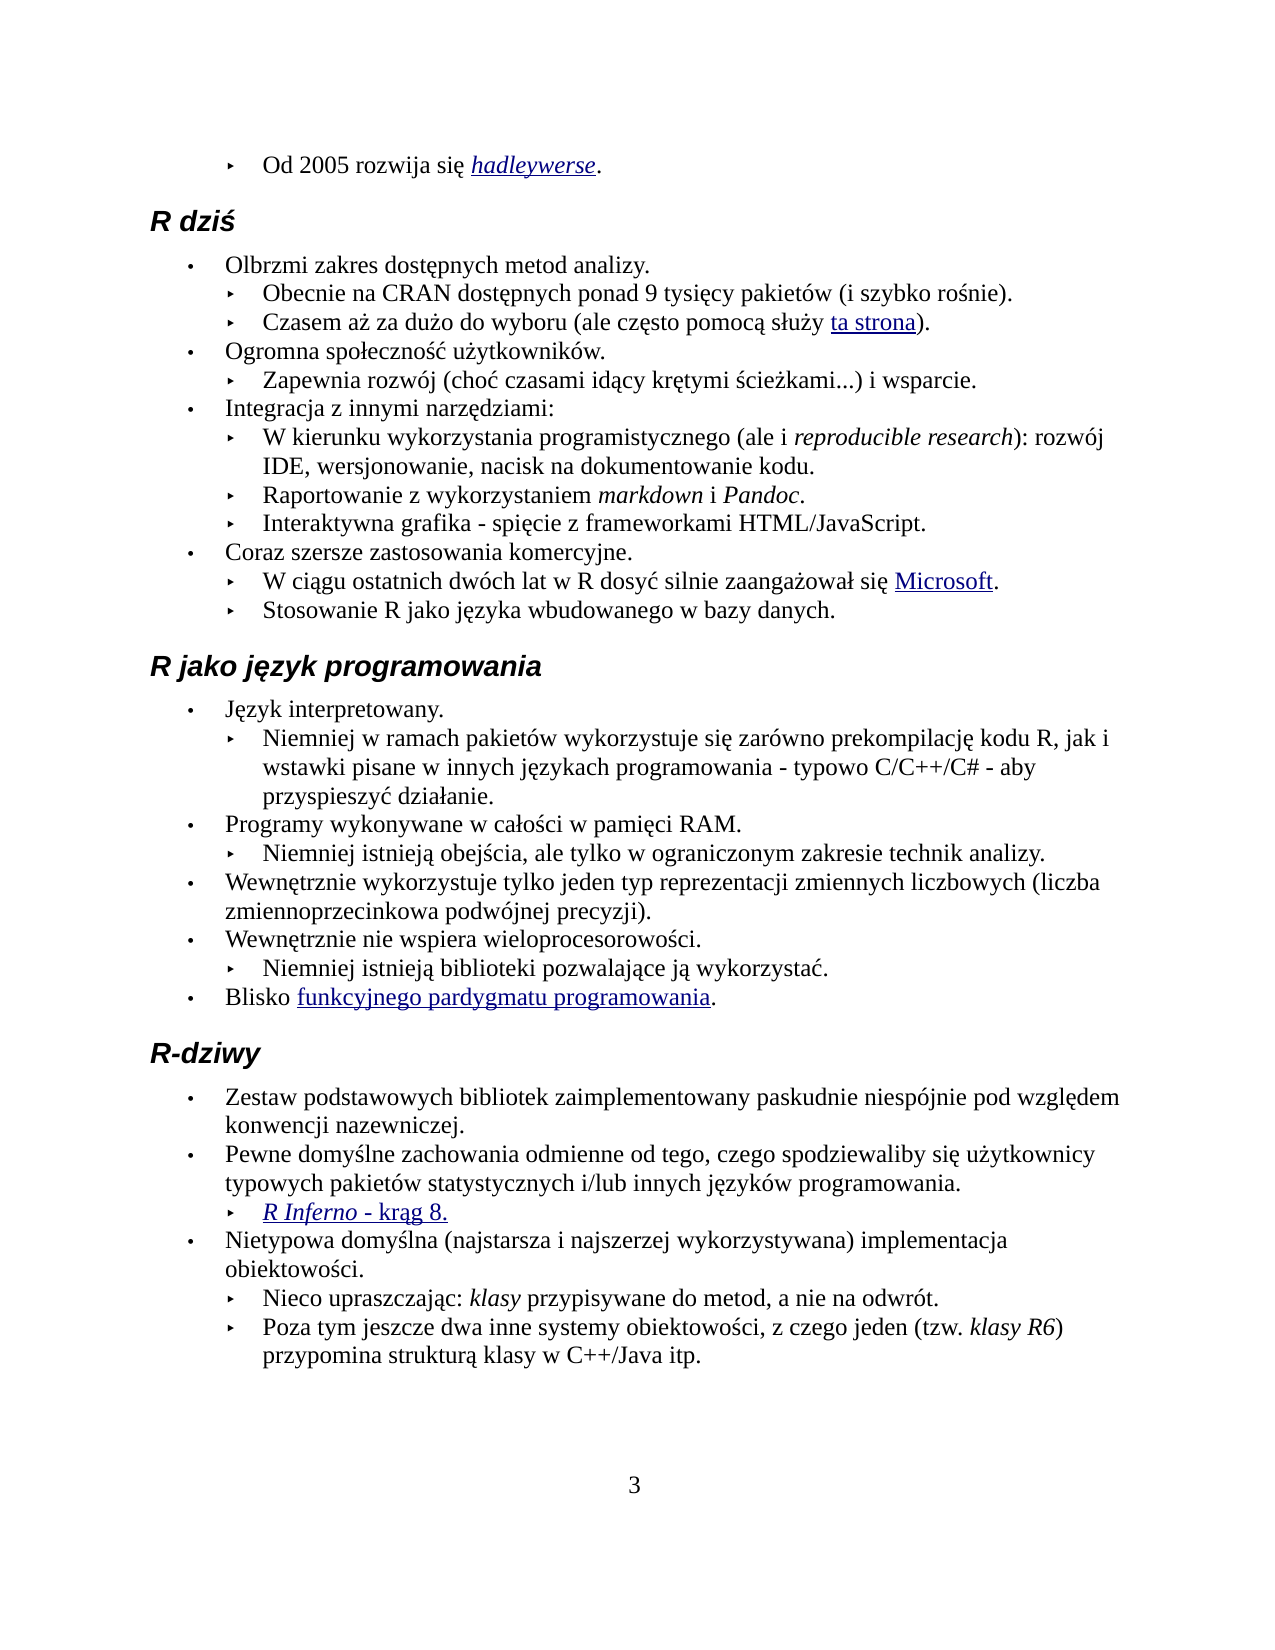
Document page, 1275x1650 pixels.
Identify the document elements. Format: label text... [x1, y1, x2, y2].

list Nieco upraszczając: klasy przypisywane do metod, a nie na odwrót. [225, 1283, 1125, 1312]
list Zestaw podstawowych bibliotek zaimplementowany paskudnie niespójnie pod względem konwencji nazewniczej. [187, 1082, 1125, 1139]
list Pewne domyślne zachowania odmienne od tego, czego spodziewaliby się użytkownicy typowych pakietów statystycznych i/lub innych języków programowania. [187, 1139, 1125, 1197]
list Obecnie na CRAN dostępnych ponad 9 tysięcy pakietów (i szybko rośnie). [225, 278, 1125, 307]
list Poza tym jeszcze dwa inne systemy obiektowości, z czego jeden (tzw. klasy R6) przypomina strukturą klasy w C++/Java itp. [225, 1312, 1125, 1369]
list Od 2005 rozwija się hadleywerse. [225, 150, 1125, 179]
list Wewnętrznie wykorzystuje tylko jeden typ reprezentacji zmiennych liczbowych (liczba zmiennoprzecinkowa podwójnej precyzji). [187, 867, 1125, 924]
list W kierunku wykorzystania programistycznego (ale i reproducible research): rozwój IDE, wersjonowanie, nacisk na dokumentowanie kodu. [225, 422, 1125, 480]
list Stosowanie R jako języka wbudowanego w bazy danych. [225, 595, 1125, 623]
list R Inferno - krąg 8. [225, 1197, 1125, 1226]
list Ogromna społeczność użytkowników. [187, 336, 1125, 365]
list Interaktywna grafika - spięcie z frameworkami HTML/JavaScript. [225, 508, 1125, 537]
list Zapewnia rozwój (choć czasami idący krętymi ścieżkami...) i wsparcie. [225, 365, 1125, 393]
subtitle R jako język programowania [150, 648, 1125, 682]
list Niemniej w ramach pakietów wykorzystuje się zarówno prekompilację kodu R, jak i wstawki pisane w innych językach programowania - typowo C/C++/C# - aby przyspieszyć działanie. [225, 723, 1125, 809]
list Niemniej istnieją obejścia, ale tylko w ograniczonym zakresie technik analizy. [225, 838, 1125, 867]
list Coraz szersze zastosowania komercyjne. [187, 537, 1125, 566]
list Język interpretowany. [187, 694, 1125, 723]
list Raportowanie z wykorzystaniem markdown i Pandoc. [225, 480, 1125, 508]
list Wewnętrznie nie wspiera wieloprocesorowości. [187, 924, 1125, 953]
list Integracja z innymi narzędziami: [187, 393, 1125, 422]
list Czasem aż za dużo do wyboru (ale często pomocą służy ta strona). [225, 307, 1125, 336]
list Olbrzmi zakres dostępnych metod analizy. [187, 250, 1125, 278]
list Nietypowa domyślna (najstarsza i najszerzej wykorzystywana) implementacja obiektowości. [187, 1226, 1125, 1283]
list W ciągu ostatnich dwóch lat w R dosyć silnie zaangażował się Microsoft. [225, 566, 1125, 595]
list Programy wykonywane w całości w pamięci RAM. [187, 809, 1125, 838]
list Niemniej istnieją biblioteki pozwalające ją wykorzystać. [225, 953, 1125, 982]
subtitle R-dziwy [150, 1036, 1125, 1069]
list Blisko funkcyjnego pardygmatu programowania. [187, 982, 1125, 1011]
subtitle R dziś [150, 204, 1125, 237]
